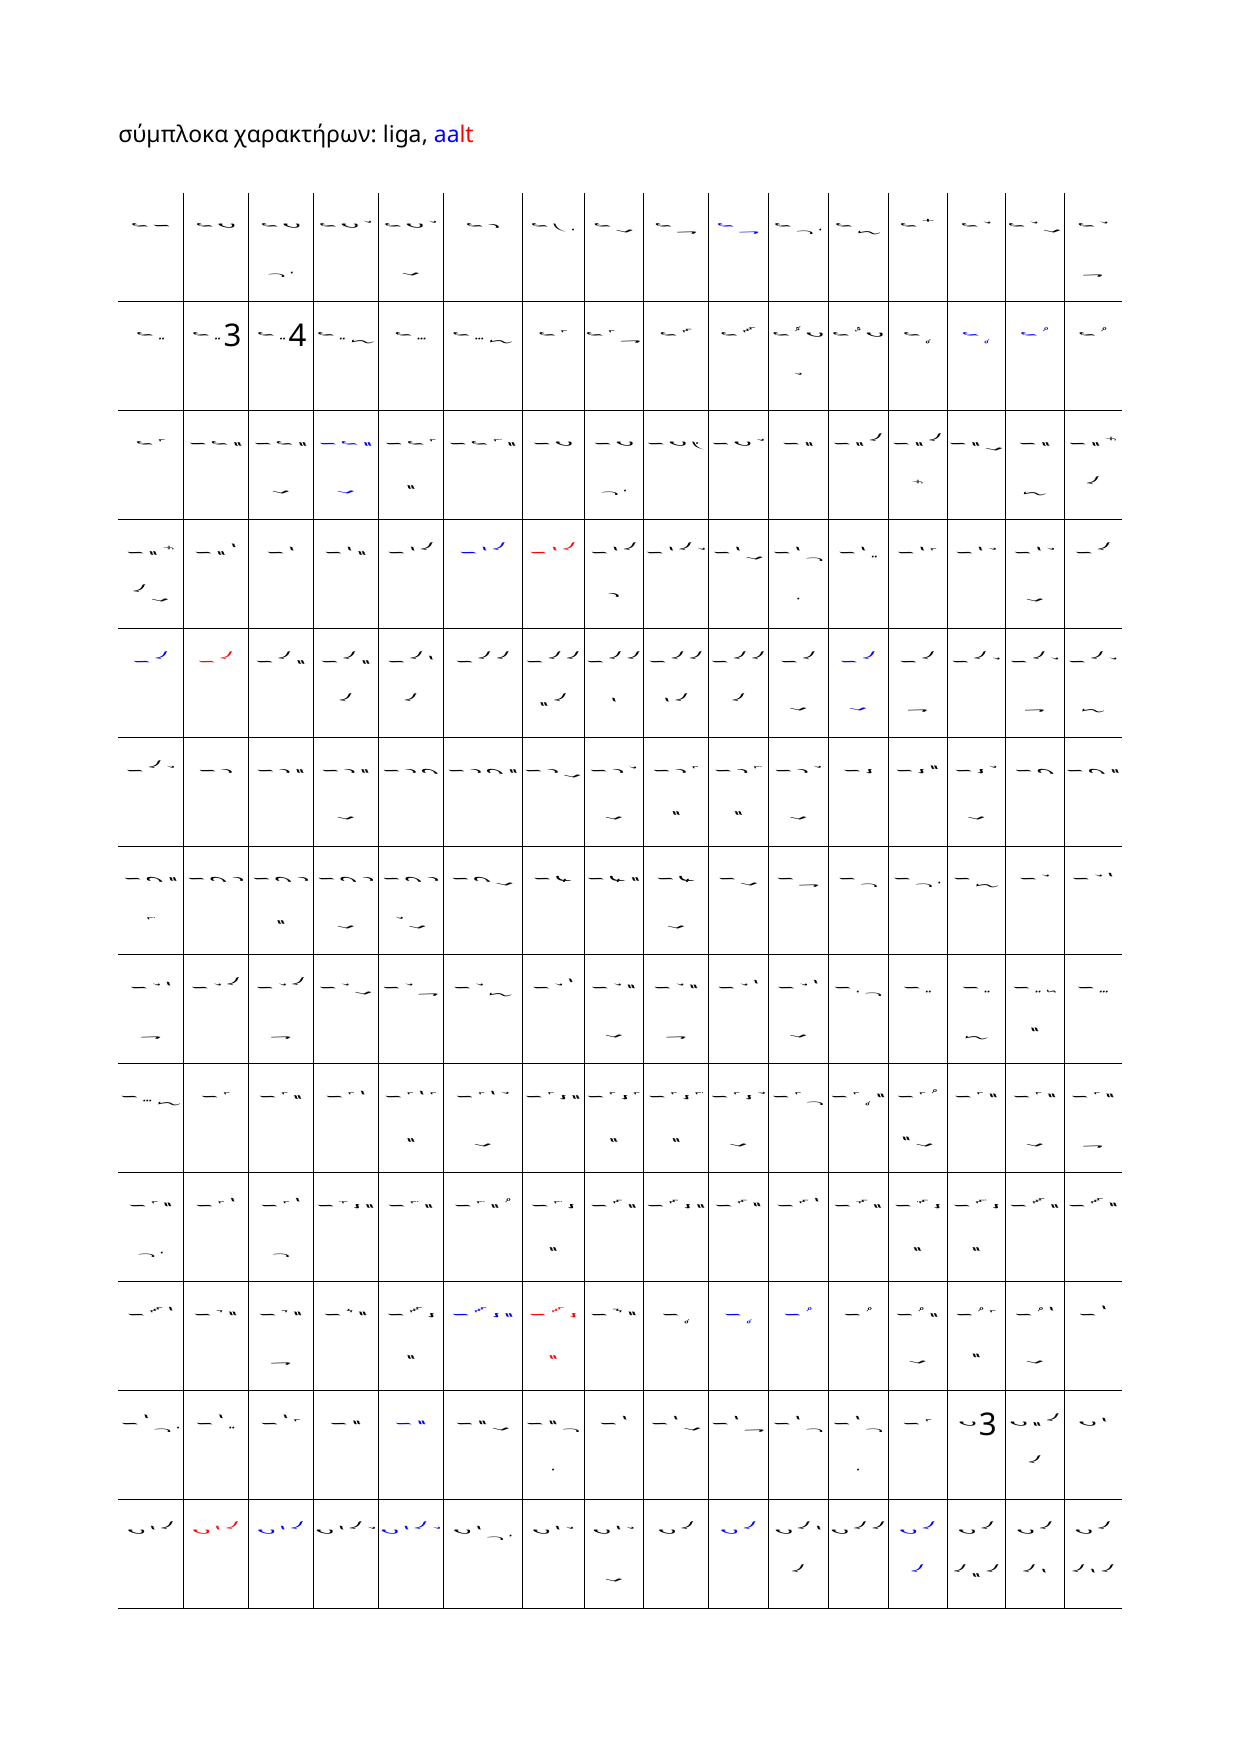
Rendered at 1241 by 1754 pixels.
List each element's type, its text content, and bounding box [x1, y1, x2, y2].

table_cell 𝁆𝂖 [709, 302, 768, 410]
table_cell 𝁇𝁉𝂊 [644, 411, 708, 519]
table_cell 𝁆𝃵 [118, 411, 183, 519]
table_cell 𝁇𝂓𝁓𝁎 [889, 1173, 947, 1281]
table_cell 𝁆𝂏 [523, 302, 584, 410]
table_header 𝁆𝁉𝃴𝁚 [379, 193, 443, 301]
table_cell 𝁆𝂇𝁠 [444, 302, 522, 410]
table_cell 𝁇𝁿𝁚 [314, 955, 378, 1063]
table_cell 𝁇𝁎 [769, 411, 828, 519]
table_cell 𝁇𝁐𝁎𝁐 [314, 629, 378, 737]
table_cell 𝁇𝂐𝁓𝁎 [314, 1173, 378, 1281]
table_cell 𝁇𝁏𝁐 [379, 520, 443, 628]
table_cell 𝁇𝂒𝁓𝁎 [644, 1173, 708, 1281]
table_cell 𝁇𝂑𝁎𝃔 [444, 1173, 522, 1281]
table_cell 𝁇𝁐𝁿𝁠 [1065, 629, 1122, 737]
table_header 𝁆𝁠 [829, 193, 888, 301]
table_cell 𝁇𝁖𝁚 [644, 847, 708, 954]
table_cell 𝁇𝁕𝁑𝁚 [314, 847, 378, 954]
table_cell 𝁇𝂖𝁓𝁎 [444, 1282, 522, 1390]
table_cell 𝁇𝂑𝁓𝁎 [523, 1173, 584, 1281]
table_cell 𝁇𝃳 [585, 1391, 643, 1499]
table_cell 𝁇𝂖𝁎 [1006, 1173, 1064, 1281]
table_cell 𝁇𝃔𝁎𝁚 [889, 1282, 947, 1390]
table_cell 𝁆𝂏𝁛 [585, 302, 643, 410]
table_cell 𝁇𝁕 [1006, 738, 1064, 846]
table_cell 𝁇𝁉𝃴 [709, 411, 768, 519]
table_cell 𝁇𝁏𝃴𝁚 [1006, 520, 1064, 628]
table_cell 𝁇𝃳𝁛 [709, 1391, 768, 1499]
table_cell 𝁇𝁿𝃲𝁚 [585, 955, 643, 1063]
table_cell 𝁇𝃲 [314, 1391, 378, 1499]
table_cell 𝁇𝁐 [184, 629, 248, 737]
table_cell 𝁆𝃔 [1006, 302, 1064, 410]
table_cell 𝁇𝂏𝁓𝃴𝁚 [709, 1064, 768, 1172]
table_cell 𝁇𝂏𝁓𝂑𝁎 [644, 1064, 708, 1172]
table_cell 𝁇𝁠 [948, 847, 1005, 954]
table_cell 𝁇𝁏𝁐 [444, 520, 522, 628]
table_cell 𝁇𝂆𝁠 [948, 955, 1005, 1063]
table_cell 𝁇𝁿𝁏 [1065, 847, 1122, 954]
table_cell 𝁇𝁏𝃴 [948, 520, 1005, 628]
table_header 𝁆𝁚 [585, 193, 643, 301]
table_cell 𝁇𝃐 [644, 1282, 708, 1390]
table_cell 𝁇𝁎𝁐𝃃 [889, 411, 947, 519]
table_cell 𝁇𝁑𝁎 [249, 738, 313, 846]
table_cell 𝁇𝁿 [1006, 847, 1064, 954]
table_cell 𝁉𝁏𝁐 [184, 1500, 248, 1607]
table_cell 𝁆𝂆 [118, 302, 183, 410]
table_cell 𝁉𝁏 [1065, 1391, 1122, 1499]
table_cell 𝁇𝁐𝁐𝁏𝁐 [644, 629, 708, 737]
table_cell 𝁆𝂆𝁠 [314, 302, 378, 410]
table_cell 𝁇𝂖𝁓𝁎 [523, 1282, 584, 1390]
table_cell 𝁇𝁎𝃃𝁐 [1065, 411, 1122, 519]
table_cell 𝁇𝁑𝁿𝁚 [585, 738, 643, 846]
table_header 𝁆𝁇 [118, 193, 183, 301]
table_cell 𝁉𝁐𝁐𝁏 [1006, 1500, 1064, 1607]
table_cell 𝁇𝁏𝁐 [523, 520, 584, 628]
table_cell 𝁇𝁎𝁐 [829, 411, 888, 519]
table_cell 𝁉𝁏𝁜𝂅 [444, 1500, 522, 1607]
table_cell 𝁇𝁏𝁜𝂅 [769, 520, 828, 628]
table_cell 𝁇𝃵 [889, 1391, 947, 1499]
table_cell 𝁇𝁓𝃰 [889, 738, 947, 846]
table_cell 𝁇𝁐 [1065, 520, 1122, 628]
table_cell 𝁇𝁿𝃳 [709, 955, 768, 1063]
table_cell 𝁇𝁑𝃴𝁚 [769, 738, 828, 846]
table_cell 𝁇𝁐𝁏𝁐 [379, 629, 443, 737]
table_cell 𝁉𝁐 [709, 1500, 768, 1607]
table_cell 𝁇𝂏𝁜 [769, 1064, 828, 1172]
table_cell 𝁇𝁐𝁚 [769, 629, 828, 737]
table_cell 𝁇𝂖𝃲 [1065, 1173, 1122, 1281]
table_cell 𝁇𝂕𝁓𝁎 [948, 1173, 1005, 1281]
table_cell 𝁇𝂒𝃲 [709, 1173, 768, 1281]
table_cell 𝁇𝃱𝂆 [184, 1391, 248, 1499]
table_cell 𝁇𝁏𝁐𝁑 [585, 520, 643, 628]
table_cell 𝁇𝁐𝁿𝁛 [1006, 629, 1064, 737]
table_header 𝁆𝁛 [644, 193, 708, 301]
table_cell 𝁇𝂓𝁎 [829, 1173, 888, 1281]
table_cell 𝁇𝁑𝁕𝁎 [444, 738, 522, 846]
table_cell 𝁇𝂅𝁜 [829, 955, 888, 1063]
table_cell 𝁇𝂇 [1065, 955, 1122, 1063]
table_cell 𝁇𝁐𝁐𝁎𝁐 [523, 629, 584, 737]
table_cell 𝁇𝁓𝃴𝁚 [948, 738, 1005, 846]
table_cell 𝁉𝁏𝃴𝁚 [585, 1500, 643, 1607]
table_cell 𝁇𝁕𝁑 [184, 847, 248, 954]
table_cell 𝁇𝁿𝁐𝁛 [249, 955, 313, 1063]
table_cell 𝁇𝁆𝂑𝁎 [444, 411, 522, 519]
table_cell 𝁇𝁜 [829, 847, 888, 954]
table_cell 𝁇𝁚 [709, 847, 768, 954]
table_cell 𝁉𝁐 [644, 1500, 708, 1607]
table_header 𝁆𝁿𝁛 [1065, 193, 1122, 301]
table_cell 𝁇𝁆𝁎𝁚 [249, 411, 313, 519]
table_cell 𝁇𝁑𝁎𝁚 [314, 738, 378, 846]
table_cell 𝁇𝂏𝁏 [314, 1064, 378, 1172]
table_cell 𝁇𝂗𝃲 [184, 1282, 248, 1390]
table_cell 𝁇𝁖𝁎 [585, 847, 643, 954]
table_cell 𝁇𝁑𝁚 [523, 738, 584, 846]
table_cell 𝁇𝃱𝁜𝂅 [118, 1391, 183, 1499]
table_cell 𝁇𝂒𝁎 [585, 1173, 643, 1281]
table_cell 𝁇𝁿𝁏𝁛 [118, 955, 183, 1063]
table_cell 𝁇𝂏𝁓𝁎 [523, 1064, 584, 1172]
table_cell 𝁇𝁕𝁎𝂑 [118, 847, 183, 954]
table_cell 𝁇𝁐𝁐𝁐 [709, 629, 768, 737]
table_cell 𝁇𝂏𝃲𝁚 [1006, 1064, 1064, 1172]
table_cell 𝁇𝂙𝃲 [585, 1282, 643, 1390]
table_cell 𝁇𝁐𝁚 [829, 629, 888, 737]
table_cell 𝁇𝂏 [184, 1064, 248, 1172]
table_cell 𝁆𝃐 [889, 302, 947, 410]
table_cell 𝁉𝁏𝃴 [523, 1500, 584, 1607]
table_cell 𝁉3 [948, 1391, 1005, 1499]
table_cell 𝁇𝂆𝂥𝃲 [1006, 955, 1064, 1063]
table_cell 𝁇𝁐𝁿 [948, 629, 1005, 737]
table_cell 𝁇𝂇𝁠 [118, 1064, 183, 1172]
table_cell 𝁇𝂘𝃲 [314, 1282, 378, 1390]
table_cell 𝁉𝁐𝁐𝁎𝁐 [948, 1500, 1005, 1607]
table_cell 𝁆𝂆4 [249, 302, 313, 410]
table_cell 𝁇𝃔𝃳𝁚 [1006, 1282, 1064, 1390]
table_cell 𝁇𝁿𝁛 [379, 955, 443, 1063]
table_header 𝁆𝁜𝂅 [769, 193, 828, 301]
table_cell 𝁇𝂑𝁎 [379, 1173, 443, 1281]
table_cell 𝁇𝂏𝃲𝁜𝂅 [118, 1173, 183, 1281]
table_cell 𝁇𝃔𝂏𝃲 [948, 1282, 1005, 1390]
table_cell 𝁉𝁐𝁐𝁏𝁐 [1065, 1500, 1122, 1607]
table_cell 𝁇𝁐𝁎 [249, 629, 313, 737]
table_cell 𝁇𝁆𝁎𝁚 [314, 411, 378, 519]
table_cell 𝁇𝃱 [1065, 1282, 1122, 1390]
table_header 𝁆𝁿𝁚 [1006, 193, 1064, 301]
table_cell 𝁇𝁕𝁚 [444, 847, 522, 954]
table_cell 𝁇𝁐𝁐 [444, 629, 522, 737]
table_cell 𝁇𝁐𝁛 [889, 629, 947, 737]
table_cell 𝁉𝁏𝁐𝃴 [314, 1500, 378, 1607]
table_cell 𝁇𝁎𝁠 [1006, 411, 1064, 519]
table_cell 𝁇𝁐 [118, 629, 183, 737]
table_cell 𝁇𝂏𝃲 [948, 1064, 1005, 1172]
table_cell 𝁇𝁎𝃱 [184, 520, 248, 628]
table_cell 𝁉𝁐𝁐 [889, 1500, 947, 1607]
table_header 𝁆𝁾 [889, 193, 947, 301]
table_cell 𝁇𝁿𝃳𝁚 [769, 955, 828, 1063]
table_cell 𝁇𝁖 [523, 847, 584, 954]
table_cell 𝁇𝂏𝁎 [249, 1064, 313, 1172]
table_cell 𝁉𝁐𝁏𝁐 [769, 1500, 828, 1607]
table_cell 𝁇𝁎𝁚 [948, 411, 1005, 519]
table_cell 𝁇𝁎𝃃𝁐𝁚 [118, 520, 183, 628]
table_cell 𝁇𝁑 [184, 738, 248, 846]
table_cell 𝁇𝁏𝂆 [829, 520, 888, 628]
table_cell 𝁇𝂏𝃳𝁜 [249, 1173, 313, 1281]
table_cell 𝁇𝁕𝁑𝃴𝁚 [379, 847, 443, 954]
table_cell 𝁇𝂆 [889, 955, 947, 1063]
table_cell 𝁇𝃳𝁜 [769, 1391, 828, 1499]
table_cell 𝁇𝁿𝁠 [444, 955, 522, 1063]
table_cell 𝁇𝁑𝂏𝁎 [644, 738, 708, 846]
table_cell 𝁉𝁎𝁐𝁐 [1006, 1391, 1064, 1499]
table_header 𝁆𝁉𝁜𝂅 [249, 193, 313, 301]
table_cell 𝁇𝃳𝁜𝂅 [829, 1391, 888, 1499]
table_cell 𝁇𝁕𝁎 [1065, 738, 1122, 846]
table_cell 𝁆𝂇 [379, 302, 443, 410]
table_cell 𝁇𝂏𝃐𝃲 [829, 1064, 888, 1172]
table_header 𝁆𝁘𝂅 [523, 193, 584, 301]
table_cell 𝁇𝃱𝃵 [249, 1391, 313, 1499]
table_cell 𝁇𝁏 [249, 520, 313, 628]
table_cell 𝁇𝁐𝁐𝁏 [585, 629, 643, 737]
table_cell 𝁇𝁑𝂑𝁎 [709, 738, 768, 846]
table_header 𝁆𝁿 [948, 193, 1005, 301]
table_cell 𝁉𝁏𝁐 [118, 1500, 183, 1607]
table_cell 𝁇𝁕𝁑𝁎 [249, 847, 313, 954]
table_cell 𝁇𝂖𝁓𝁎 [379, 1282, 443, 1390]
table_header 𝁆𝁑 [444, 193, 522, 301]
table_cell 𝁇𝂏𝁏𝃴𝁚 [444, 1064, 522, 1172]
table_header 𝁆𝁉 [184, 193, 248, 301]
table_cell 𝁆𝂆3 [184, 302, 248, 410]
table_cell 𝁇𝁏𝁎 [314, 520, 378, 628]
table_cell 𝁇𝁆𝁎 [184, 411, 248, 519]
table_header 𝁆𝁛 [709, 193, 768, 301]
table_cell 𝁇𝁜𝂅 [889, 847, 947, 954]
table_cell 𝁉𝁐𝁐 [829, 1500, 888, 1607]
table_cell 𝁇𝂏𝁏𝂏𝁎 [379, 1064, 443, 1172]
table_cell 𝁇𝃔 [769, 1282, 828, 1390]
table_cell 𝁇𝁿𝃱 [523, 955, 584, 1063]
text σύμπλοκα χαρακτήρων: liga, aalt [118, 118, 1122, 149]
table_cell 𝁇𝁏𝁚 [709, 520, 768, 628]
table_cell 𝁇𝃐 [709, 1282, 768, 1390]
table_cell 𝁇𝃲𝁚 [444, 1391, 522, 1499]
table_header 𝁆𝁉𝃴 [314, 193, 378, 301]
table_cell 𝁆𝂒 [644, 302, 708, 410]
table_cell 𝁇𝁛 [769, 847, 828, 954]
table_cell 𝁇𝁑𝁕 [379, 738, 443, 846]
table_cell 𝁇𝁿𝁐 [184, 955, 248, 1063]
table_cell 𝁆𝃋𝁉 [829, 302, 888, 410]
table_cell 𝁇𝁆𝂏𝁎 [379, 411, 443, 519]
table_cell 𝁇𝁉 [523, 411, 584, 519]
table_cell 𝁇𝂏𝁓𝂏𝁎 [585, 1064, 643, 1172]
table_cell 𝁇𝂏𝃲𝁛 [1065, 1064, 1122, 1172]
table_cell 𝁇𝃳𝁚 [644, 1391, 708, 1499]
table_cell 𝁆𝃔 [1065, 302, 1122, 410]
table_cell 𝁉𝁏𝁐𝃴 [379, 1500, 443, 1607]
table_cell 𝁆𝃇𝁉𝃴 [769, 302, 828, 410]
table_cell 𝁉𝁏𝁐 [249, 1500, 313, 1607]
table_cell 𝁇𝁏𝂏 [889, 520, 947, 628]
table_cell 𝁇𝁉𝁜𝂅 [585, 411, 643, 519]
table_cell 𝁇𝁓 [829, 738, 888, 846]
table_cell 𝁇𝁿𝃲𝁛 [644, 955, 708, 1063]
table_cell 𝁇𝃲𝁜𝂅 [523, 1391, 584, 1499]
table_cell 𝁇𝃲 [379, 1391, 443, 1499]
table_cell 𝁆𝃐 [948, 302, 1005, 410]
table_cell 𝁇𝂏𝃔𝃲𝁚 [889, 1064, 947, 1172]
table_cell 𝁇𝃔 [829, 1282, 888, 1390]
table_cell 𝁇𝂒𝃳 [769, 1173, 828, 1281]
table_cell 𝁇𝂗𝃲𝁛 [249, 1282, 313, 1390]
table_cell 𝁇𝂏𝃳 [184, 1173, 248, 1281]
table_cell 𝁇𝂖𝃳 [118, 1282, 183, 1390]
table_cell 𝁇𝁏𝁐𝃴 [644, 520, 708, 628]
table_cell 𝁇𝁐𝃴 [118, 738, 183, 846]
